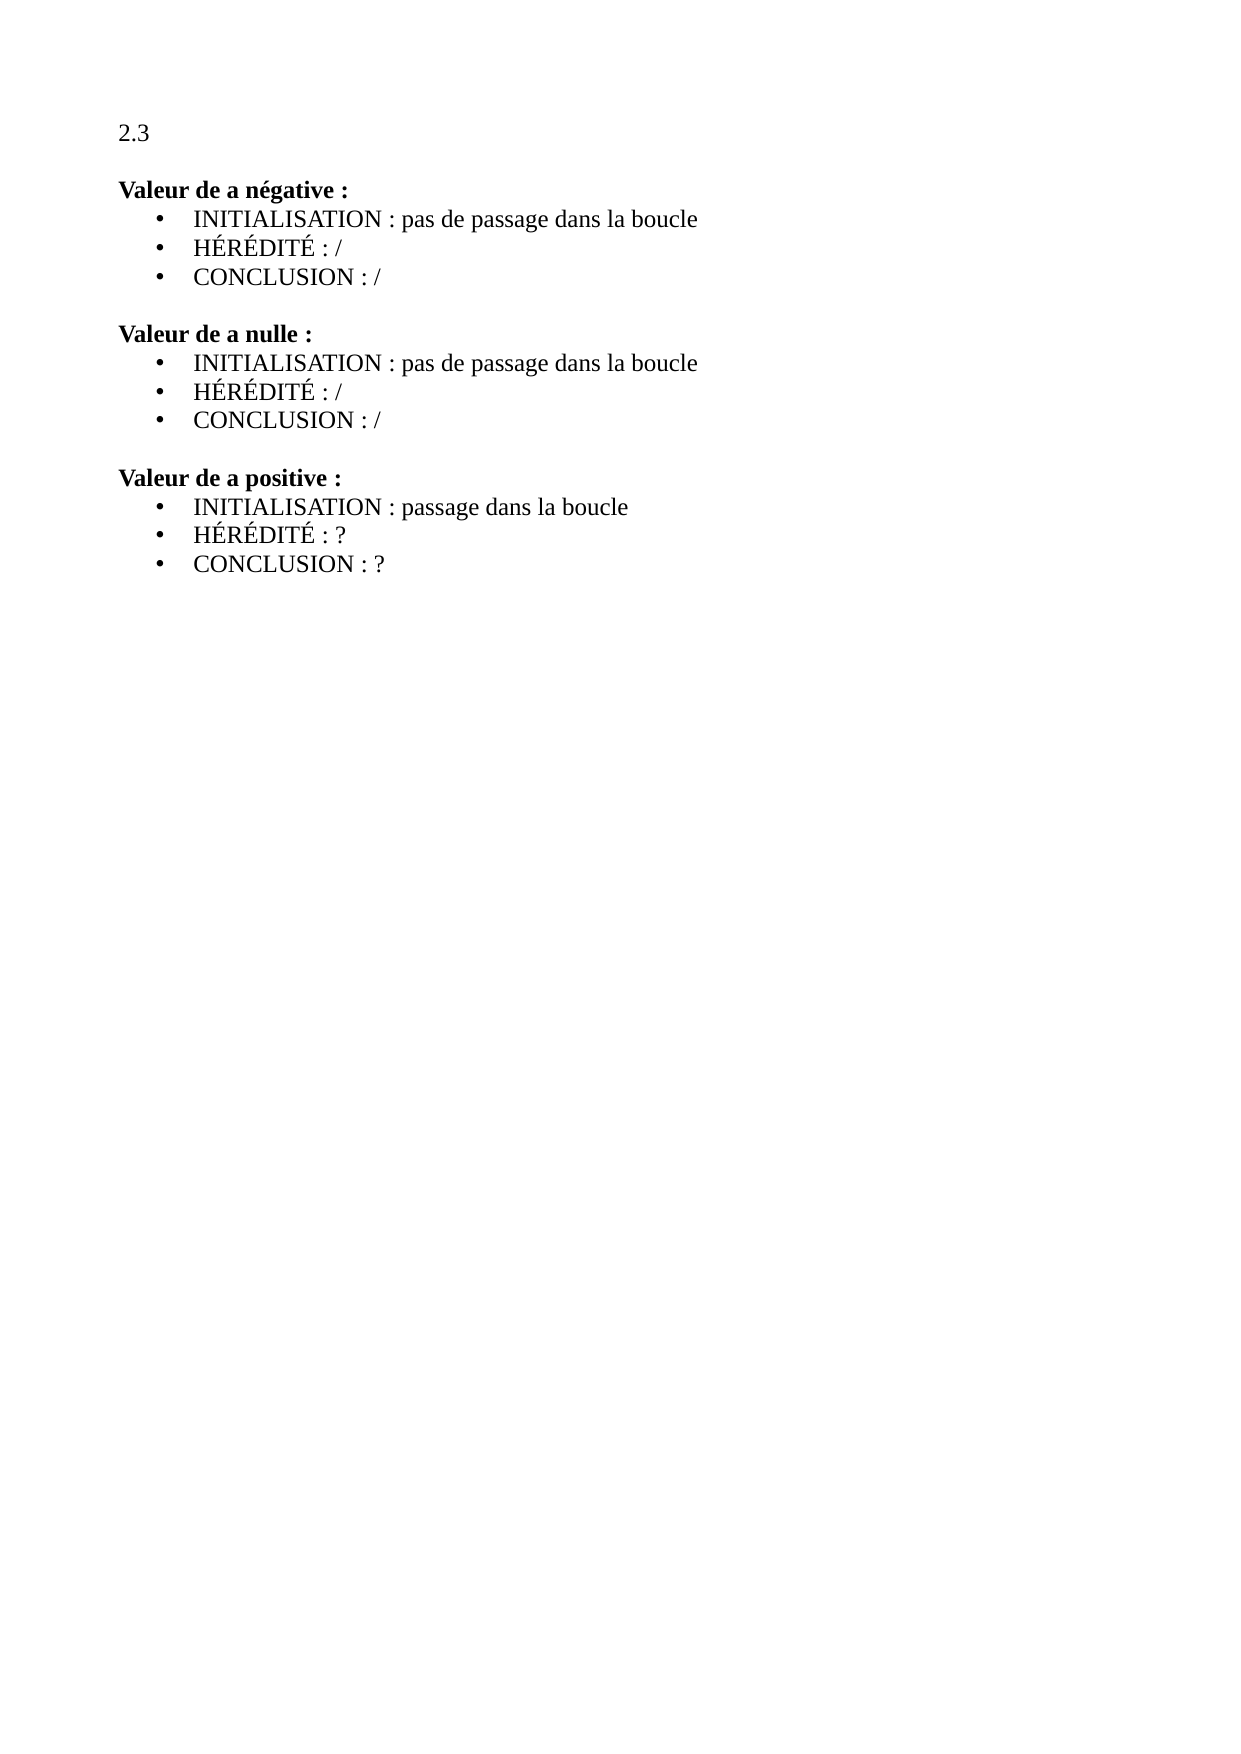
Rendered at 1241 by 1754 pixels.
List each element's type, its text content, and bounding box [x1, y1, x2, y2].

text Valeur de a négative : [118, 176, 1122, 204]
list CONCLUSION : / [156, 262, 1122, 291]
list INITIALISATION : pas de passage dans la boucle [156, 348, 1122, 377]
text 2.3 [118, 118, 1122, 147]
list CONCLUSION : / [156, 406, 1122, 434]
list HÉRÉDITÉ : ? [156, 521, 1122, 549]
list CONCLUSION : ? [156, 549, 1122, 578]
list HÉRÉDITÉ : / [156, 377, 1122, 406]
text Valeur de a positive : [118, 463, 1122, 492]
list HÉRÉDITÉ : / [156, 233, 1122, 262]
text Valeur de a nulle : [118, 319, 1122, 348]
list INITIALISATION : passage dans la boucle [156, 492, 1122, 521]
list INITIALISATION : pas de passage dans la boucle [156, 204, 1122, 233]
